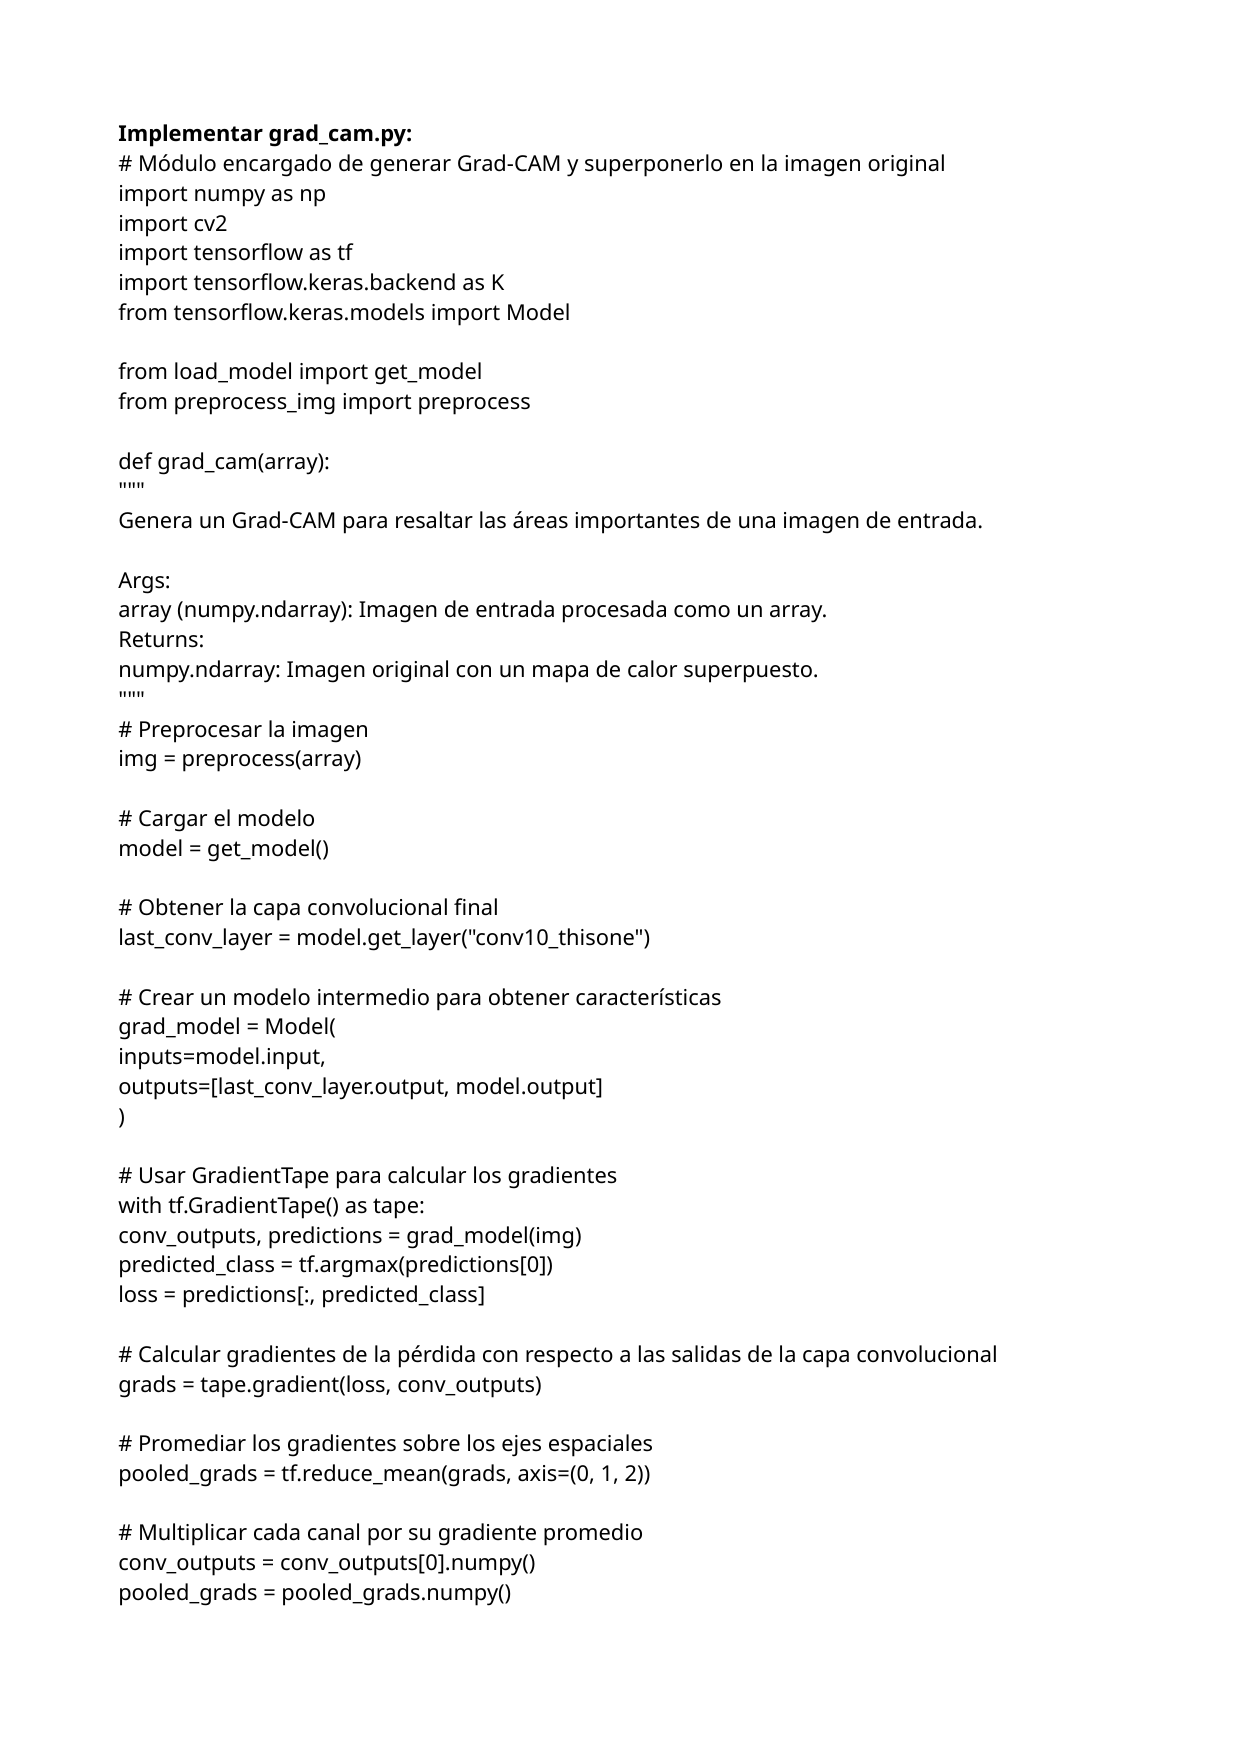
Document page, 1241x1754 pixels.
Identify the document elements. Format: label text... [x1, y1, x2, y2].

text # Multiplicar cada canal por su gradiente promedio [118, 1517, 1122, 1547]
text """ [118, 684, 1122, 714]
text grads = tape.gradient(loss, conv_outputs) [118, 1368, 1122, 1398]
text with tf.GradientTape() as tape: [118, 1190, 1122, 1220]
text Args: [118, 565, 1122, 594]
text import cv2 [118, 207, 1122, 237]
text def grad_cam(array): [118, 446, 1122, 475]
text # Crear un modelo intermedio para obtener características [118, 981, 1122, 1011]
text # Usar GradientTape para calcular los gradientes [118, 1160, 1122, 1190]
text from load_model import get_model [118, 356, 1122, 386]
text ) [118, 1101, 1122, 1130]
text """ [118, 475, 1122, 505]
text predicted_class = tf.argmax(predictions[0]) [118, 1249, 1122, 1279]
text conv_outputs = conv_outputs[0].numpy() [118, 1547, 1122, 1577]
text img = preprocess(array) [118, 743, 1122, 773]
text # Promediar los gradientes sobre los ejes espaciales [118, 1428, 1122, 1458]
text pooled_grads = pooled_grads.numpy() [118, 1577, 1122, 1607]
text inputs=model.input, [118, 1041, 1122, 1071]
text conv_outputs, predictions = grad_model(img) [118, 1220, 1122, 1249]
text numpy.ndarray: Imagen original con un mapa de calor superpuesto. [118, 654, 1122, 684]
text from preprocess_img import preprocess [118, 386, 1122, 416]
text import numpy as np [118, 178, 1122, 207]
text array (numpy.ndarray): Imagen de entrada procesada como un array. [118, 594, 1122, 624]
text Genera un Grad-CAM para resaltar las áreas importantes de una imagen de entrada. [118, 505, 1122, 535]
text # Calcular gradientes de la pérdida con respecto a las salidas de la capa convolucional [118, 1339, 1122, 1368]
text outputs=[last_conv_layer.output, model.output] [118, 1071, 1122, 1101]
text # Obtener la capa convolucional final [118, 892, 1122, 922]
text pooled_grads = tf.reduce_mean(grads, axis=(0, 1, 2)) [118, 1458, 1122, 1488]
text import tensorflow.keras.backend as K [118, 267, 1122, 297]
text grad_model = Model( [118, 1011, 1122, 1041]
text import tensorflow as tf [118, 237, 1122, 267]
text # Preprocesar la imagen [118, 714, 1122, 743]
text Returns: [118, 624, 1122, 654]
text last_conv_layer = model.get_layer("conv10_thisone") [118, 922, 1122, 952]
text model = get_model() [118, 833, 1122, 862]
text # Cargar el modelo [118, 803, 1122, 833]
text loss = predictions[:, predicted_class] [118, 1279, 1122, 1309]
text from tensorflow.keras.models import Model [118, 297, 1122, 327]
text # Módulo encargado de generar Grad-CAM y superponerlo en la imagen original [118, 148, 1122, 178]
text Implementar grad_cam.py: [118, 118, 1122, 148]
